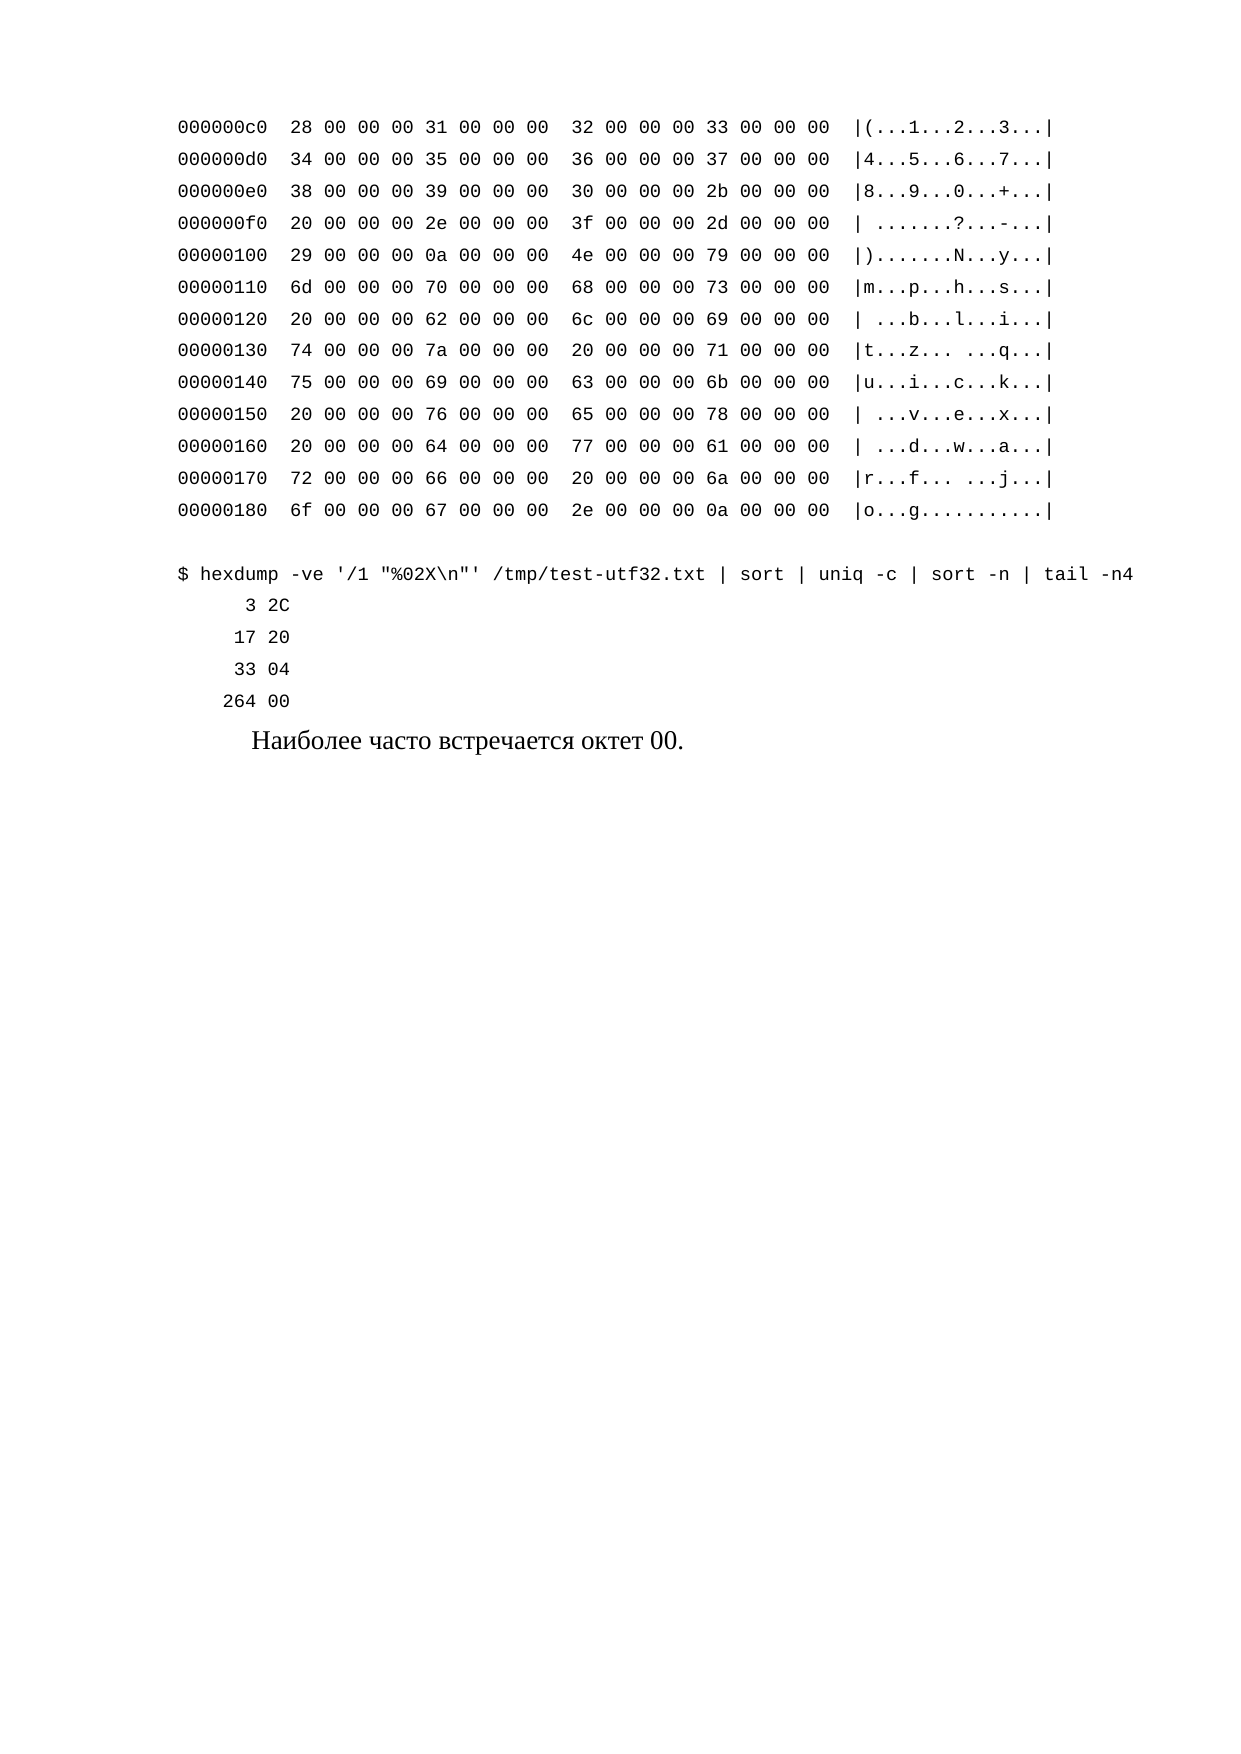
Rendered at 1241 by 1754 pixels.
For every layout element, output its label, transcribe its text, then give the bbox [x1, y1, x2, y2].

text 00000150 20 00 00 00 76 00 00 00 65 00 00 00 78 00 00 00 | ...v...e...x...| [177, 405, 1152, 426]
text 00000130 74 00 00 00 7a 00 00 00 20 00 00 00 71 00 00 00 |t...z... ...q...| [177, 341, 1152, 362]
text 264 00 [177, 692, 1152, 713]
text 00000160 20 00 00 00 64 00 00 00 77 00 00 00 61 00 00 00 | ...d...w...a...| [177, 437, 1152, 458]
text 000000e0 38 00 00 00 39 00 00 00 30 00 00 00 2b 00 00 00 |8...9...0...+...| [177, 182, 1152, 203]
text 00000110 6d 00 00 00 70 00 00 00 68 00 00 00 73 00 00 00 |m...p...h...s...| [177, 277, 1152, 299]
text 17 20 [177, 628, 1152, 649]
text 00000180 6f 00 00 00 67 00 00 00 2e 00 00 00 0a 00 00 00 |o...g...........| [177, 501, 1152, 522]
text 00000170 72 00 00 00 66 00 00 00 20 00 00 00 6a 00 00 00 |r...f... ...j...| [177, 469, 1152, 490]
text 00000140 75 00 00 00 69 00 00 00 63 00 00 00 6b 00 00 00 |u...i...c...k...| [177, 373, 1152, 394]
text 33 04 [177, 660, 1152, 681]
text $ hexdump -ve '/1 "%02X\n"' /tmp/test-utf32.txt | sort | uniq -c | sort -n | tail -n4 [177, 564, 1152, 586]
text Наиболее часто встречается октет 00. [177, 724, 1152, 755]
text 000000c0 28 00 00 00 31 00 00 00 32 00 00 00 33 00 00 00 |(...1...2...3...| [177, 118, 1152, 139]
text 000000f0 20 00 00 00 2e 00 00 00 3f 00 00 00 2d 00 00 00 | .......?...-...| [177, 214, 1152, 235]
text 000000d0 34 00 00 00 35 00 00 00 36 00 00 00 37 00 00 00 |4...5...6...7...| [177, 150, 1152, 171]
text 00000120 20 00 00 00 62 00 00 00 6c 00 00 00 69 00 00 00 | ...b...l...i...| [177, 309, 1152, 331]
text 3 2C [177, 596, 1152, 617]
text 00000100 29 00 00 00 0a 00 00 00 4e 00 00 00 79 00 00 00 |).......N...y...| [177, 246, 1152, 267]
